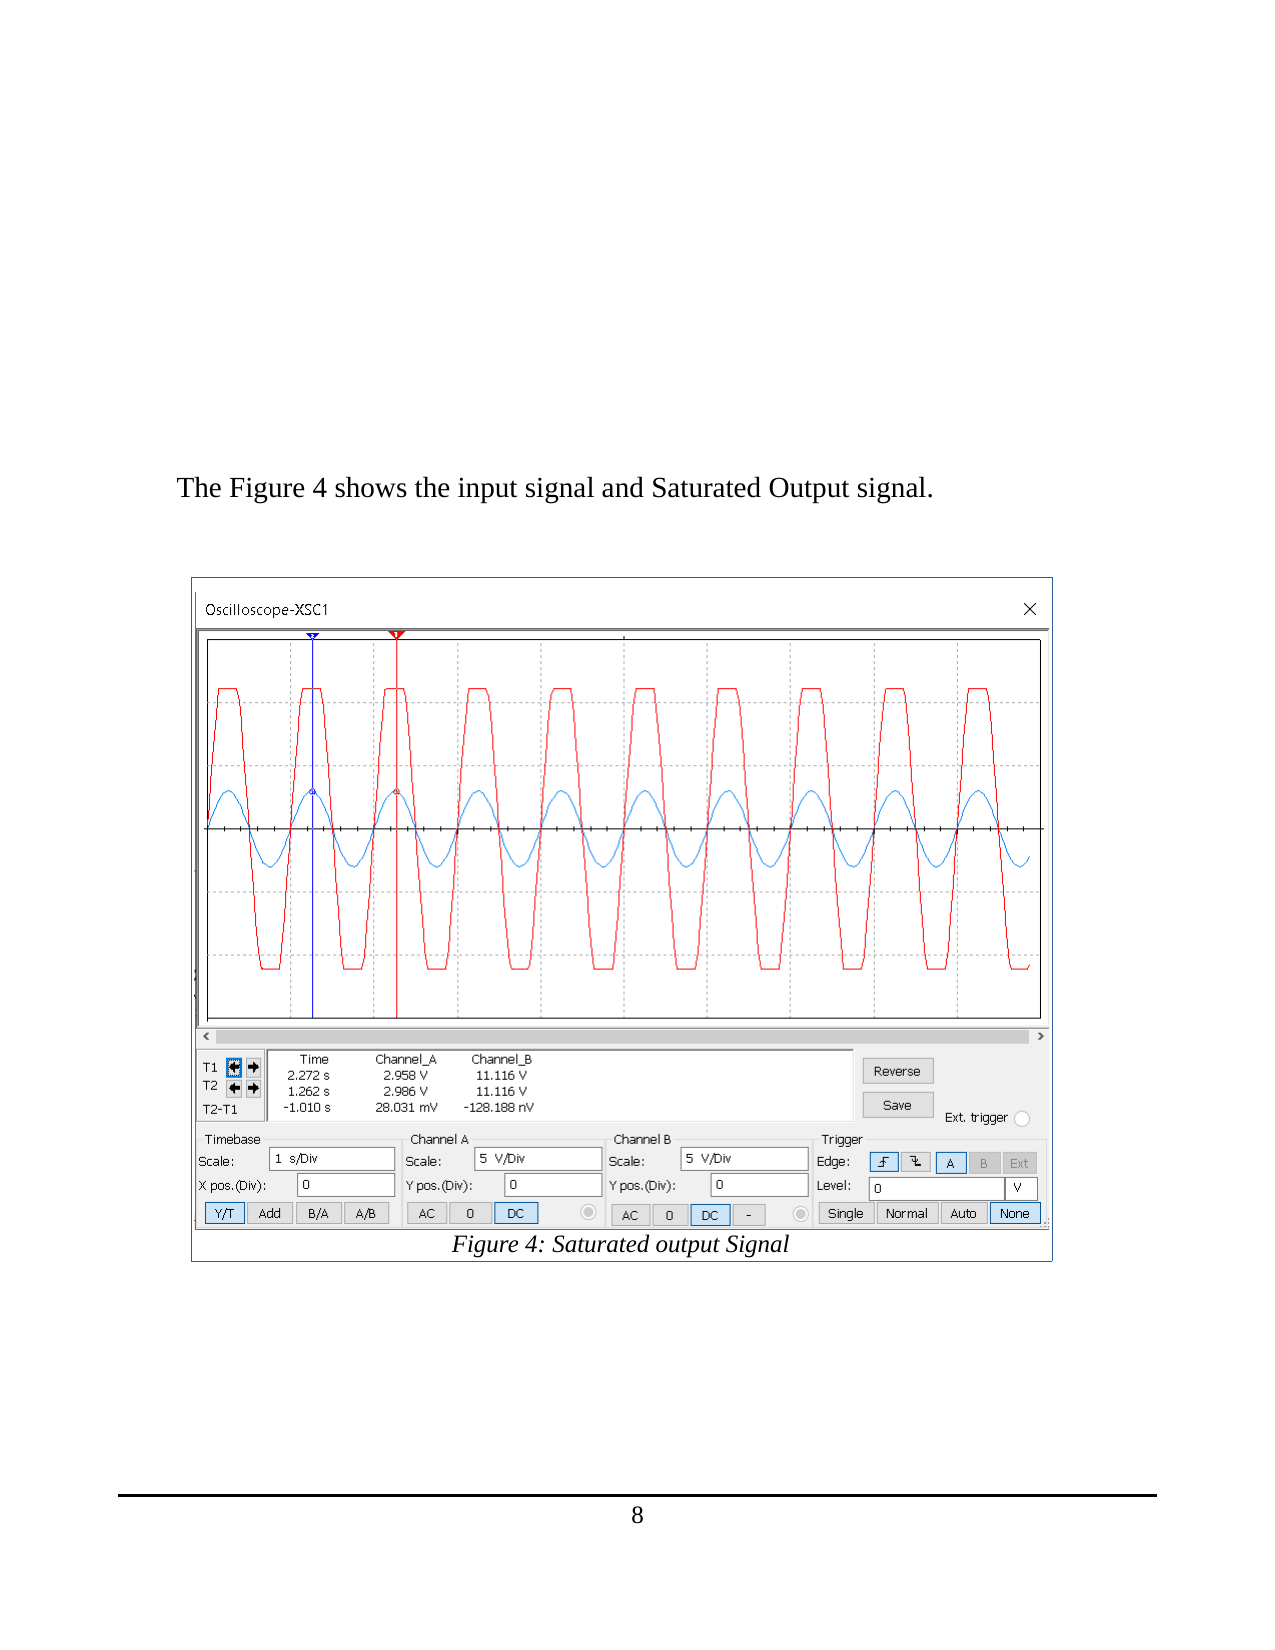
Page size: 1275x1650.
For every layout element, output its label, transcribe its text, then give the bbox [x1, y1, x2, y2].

text The Figure 4 shows the input signal and Saturated Output signal. [103, 470, 1157, 504]
picture [194, 592, 1050, 1230]
text Figure 4: Saturated output Signal [194, 1230, 1049, 1258]
